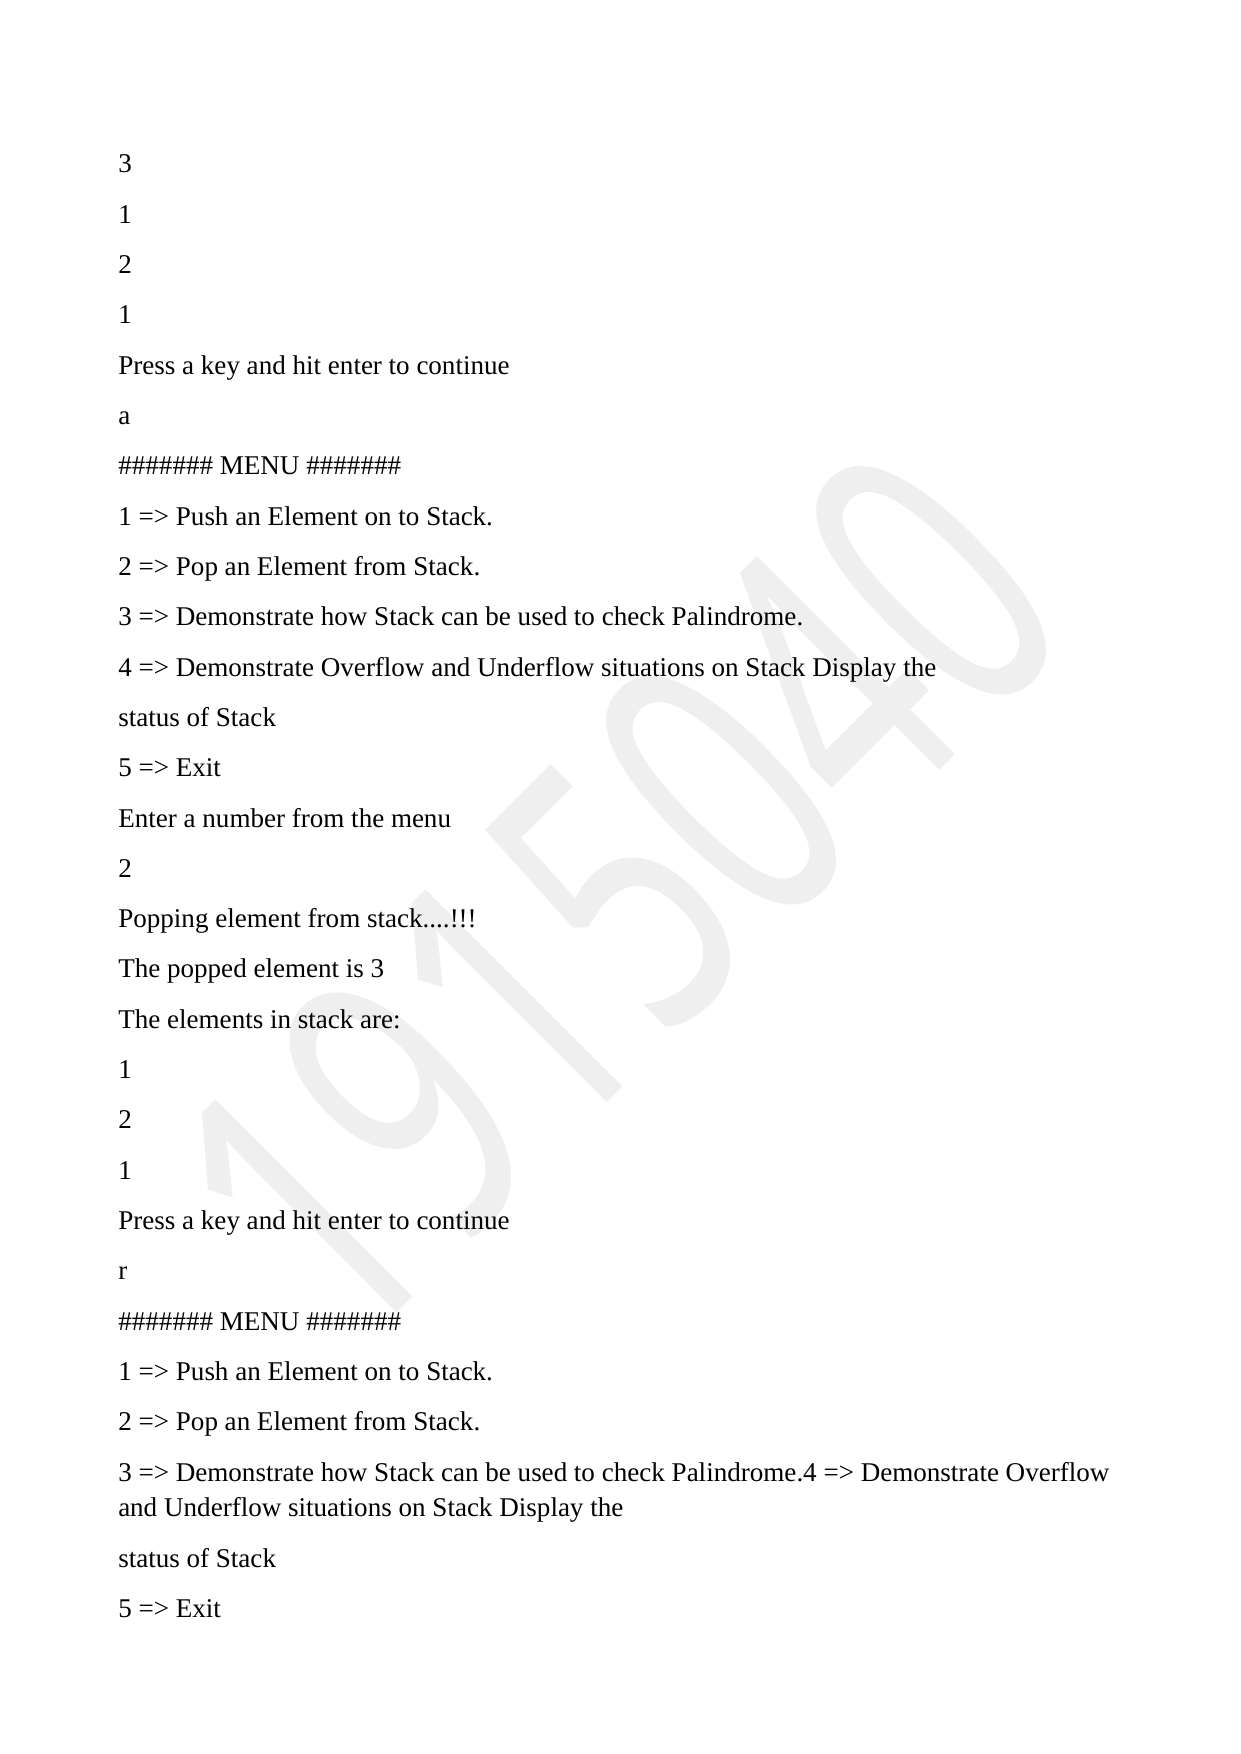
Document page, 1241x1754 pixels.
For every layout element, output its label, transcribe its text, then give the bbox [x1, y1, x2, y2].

text Popping element from stack....!!! [118, 902, 414, 933]
text Press a key and hit enter to continue [118, 349, 1122, 380]
text 1 [118, 1154, 207, 1185]
text Press a key and hit enter to continue [322, 1204, 469, 1235]
text 1 [118, 1053, 303, 1084]
text [428, 1103, 475, 1135]
text [911, 701, 1122, 732]
text [680, 802, 803, 833]
text Popping element from stack....!!! [440, 902, 698, 933]
text 1 => Push an Element on to Stack. [118, 500, 819, 531]
text 2 [118, 852, 531, 883]
text 5 => Exit [118, 751, 631, 782]
text [229, 1154, 268, 1185]
text [989, 550, 1122, 581]
text [441, 1053, 587, 1084]
text ####### MENU ####### [118, 1305, 1122, 1336]
text [843, 500, 934, 531]
text 3 => Demonstrate how Stack can be used to check Palindrome. [118, 600, 761, 632]
text 3 [118, 148, 1122, 179]
text Press a key and hit enter to continue [118, 1204, 318, 1235]
text 2 [118, 248, 1122, 279]
text [351, 1103, 416, 1122]
text [221, 1103, 352, 1135]
text The elements in stack are: [319, 1019, 383, 1034]
text The elements in stack are: [541, 1003, 1122, 1034]
text [839, 751, 1122, 782]
text [491, 953, 703, 984]
text 5 => Exit [118, 1592, 1122, 1623]
text [856, 550, 983, 581]
text 1 [118, 298, 1122, 330]
text The popped element is 3 [118, 953, 429, 984]
text ####### MENU ####### [118, 449, 1122, 481]
text 2 => Pop an Element from Stack. [118, 1405, 1122, 1437]
text [527, 802, 676, 833]
text status of Stack [118, 1542, 1122, 1573]
text [936, 500, 1122, 531]
text 3 => Demonstrate how Stack can be used to check Palindrome.4 => Demonstrate Overflow and Underflow situations on Stack Display the [118, 1456, 1122, 1523]
text Enter a number from the menu [118, 802, 511, 833]
text [317, 1053, 419, 1084]
text [272, 1154, 485, 1185]
text 4 => Demonstrate Overflow and Underflow situations on Stack Display the [853, 651, 959, 682]
text 1 => Push an Element on to Stack. [118, 1355, 1122, 1386]
text 3 => Demonstrate how Stack can be used to check Palindrome. [802, 600, 895, 632]
text [372, 1254, 1122, 1286]
text [633, 703, 713, 732]
text [483, 1103, 1122, 1135]
text 2 => Pop an Element from Stack. [118, 550, 848, 581]
text 2 [118, 1103, 210, 1135]
text [725, 953, 1122, 984]
text 4 => Demonstrate Overflow and Underflow situations on Stack Display the [790, 651, 849, 682]
text a [118, 399, 1122, 430]
text [440, 953, 487, 984]
text status of Stack [118, 701, 610, 732]
text 4 => Demonstrate Overflow and Underflow situations on Stack Display the [118, 651, 779, 682]
text 4 => Demonstrate Overflow and Underflow situations on Stack Display the [1034, 651, 1122, 682]
text 1 [118, 198, 1122, 229]
text 3 => Demonstrate how Stack can be used to check Palindrome. [1029, 600, 1122, 632]
text [830, 852, 1122, 883]
text Press a key and hit enter to continue [478, 1204, 1122, 1235]
text Popping element from stack....!!! [707, 902, 1122, 933]
text [591, 1053, 1122, 1084]
text [814, 802, 1122, 833]
text [713, 701, 797, 732]
text 3 => Demonstrate how Stack can be used to check Palindrome. [898, 600, 1017, 632]
text [770, 751, 824, 782]
text [733, 852, 809, 878]
text [809, 701, 871, 732]
text r [118, 1254, 369, 1286]
text [535, 852, 735, 883]
text The elements in stack are: [378, 1003, 537, 1034]
text [509, 1154, 1122, 1185]
text [641, 751, 765, 782]
text The elements in stack are: [118, 1003, 305, 1034]
